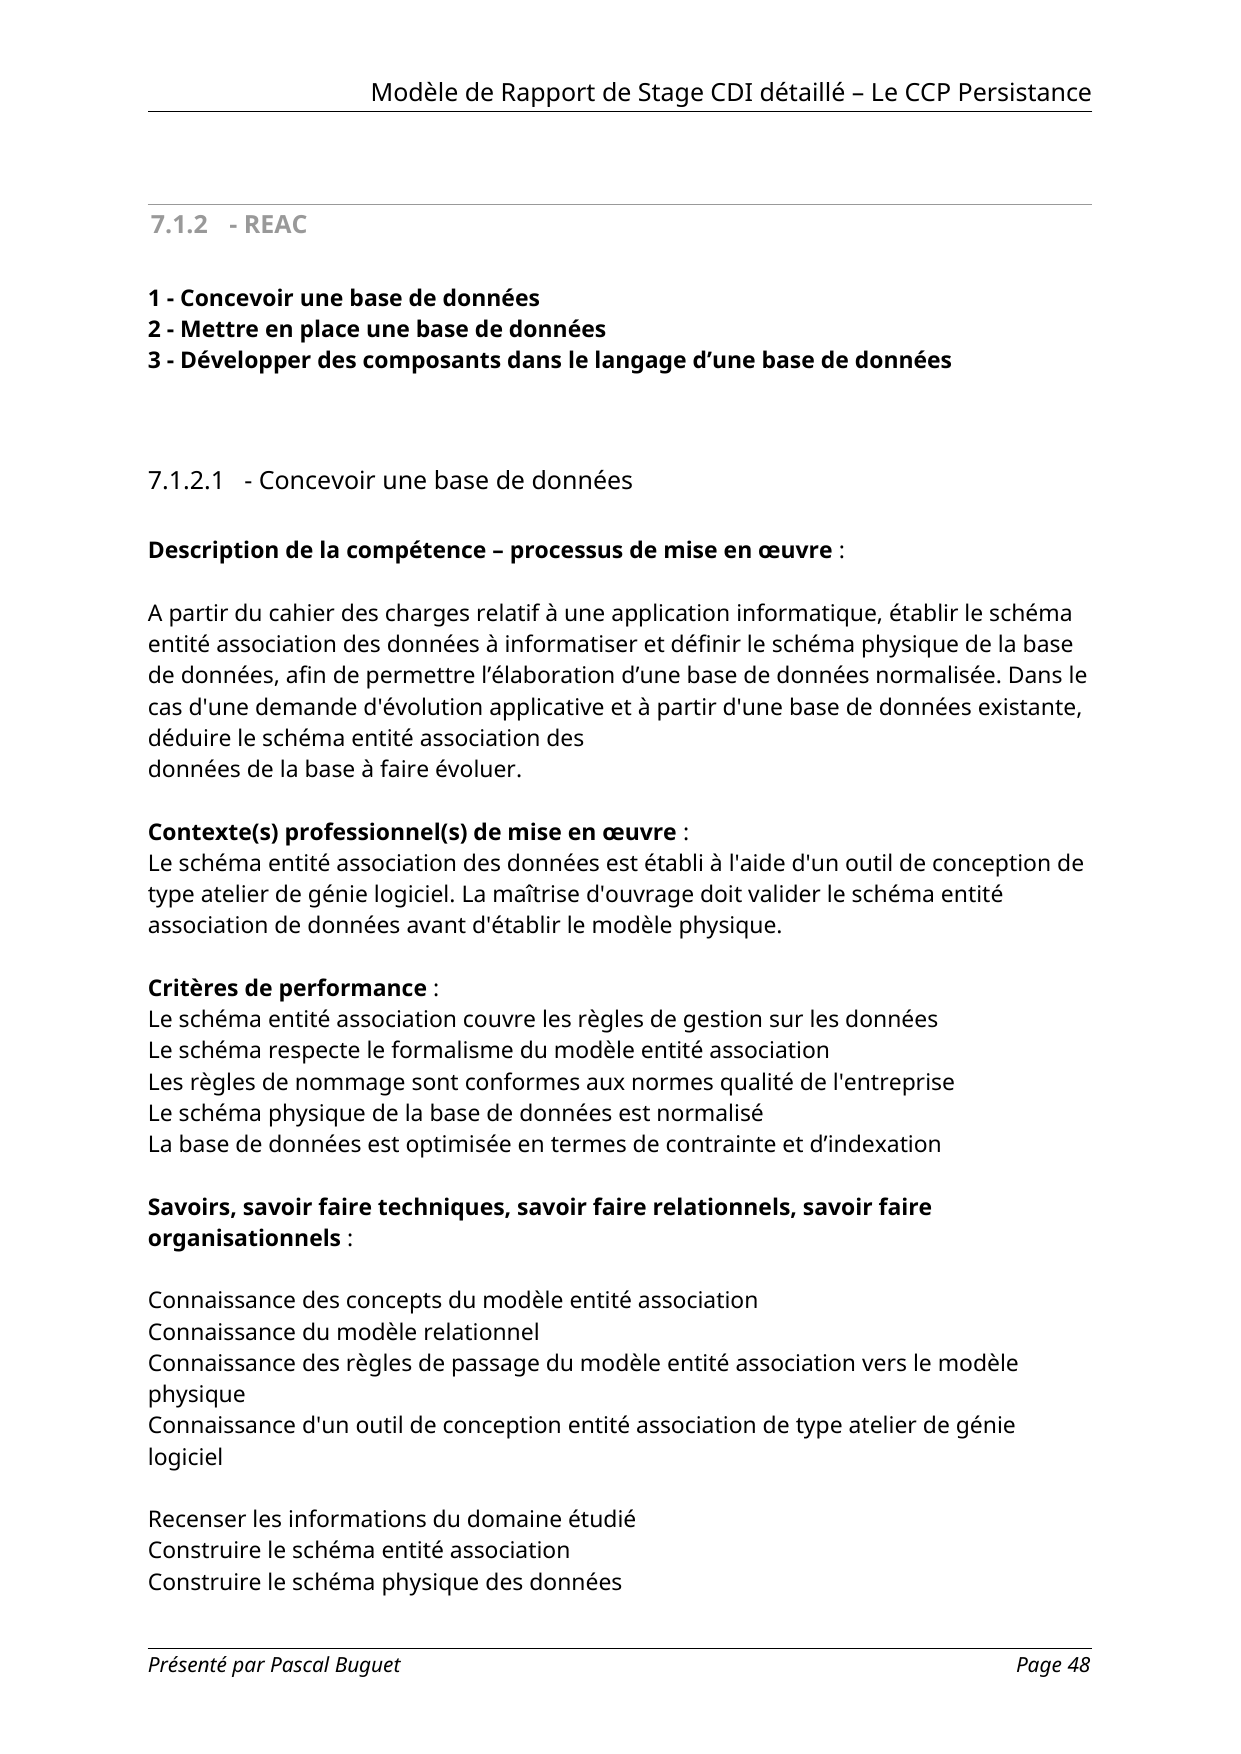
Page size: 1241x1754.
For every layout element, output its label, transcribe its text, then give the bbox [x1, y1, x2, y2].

text 2 - Mettre en place une base de données [148, 313, 1092, 344]
text Construire le schéma physique des données [148, 1566, 1092, 1597]
subtitle - REAC [148, 205, 1092, 244]
text 3 - Développer des composants dans le langage d’une base de données [148, 344, 1092, 375]
text La base de données est optimisée en termes de contrainte et d’indexation [148, 1128, 1092, 1159]
text données de la base à faire évoluer. [148, 753, 1092, 784]
text Le schéma respecte le formalisme du modèle entité association [148, 1034, 1092, 1066]
text Connaissance du modèle relationnel [148, 1316, 1092, 1347]
text A partir du cahier des charges relatif à une application informatique, établir le schéma entité association des données à informatiser et définir le schéma physique de la base de données, afin de permettre l’élaboration d’une base de données normalisée. Dans le cas d'une demande d'évolution applicative et à partir d'une base de données existante, déduire le schéma entité association des [148, 597, 1092, 753]
text Le schéma entité association couvre les règles de gestion sur les données [148, 1003, 1092, 1034]
text Le schéma entité association des données est établi à l'aide d'un outil de conception de type atelier de génie logiciel. La maîtrise d'ouvrage doit valider le schéma entité association de données avant d'établir le modèle physique. [148, 847, 1092, 941]
text Recenser les informations du domaine étudié [148, 1503, 1092, 1534]
text Les règles de nommage sont conformes aux normes qualité de l'entreprise [148, 1066, 1092, 1097]
text Connaissance des règles de passage du modèle entité association vers le modèle physique [148, 1347, 1092, 1409]
text Le schéma physique de la base de données est normalisé [148, 1097, 1092, 1128]
text Connaissance d'un outil de conception entité association de type atelier de génie logiciel [148, 1409, 1092, 1472]
text Savoirs, savoir faire techniques, savoir faire relationnels, savoir faire organisationnels : [148, 1191, 1092, 1253]
text 1 - Concevoir une base de données [148, 281, 1092, 313]
text Connaissance des concepts du modèle entité association [148, 1284, 1092, 1316]
text Critères de performance : [148, 972, 1092, 1003]
text Description de la compétence – processus de mise en œuvre : [148, 534, 1092, 566]
subtitle - Concevoir une base de données [148, 463, 1092, 497]
text Construire le schéma entité association [148, 1534, 1092, 1566]
text Contexte(s) professionnel(s) de mise en œuvre : [148, 816, 1092, 847]
